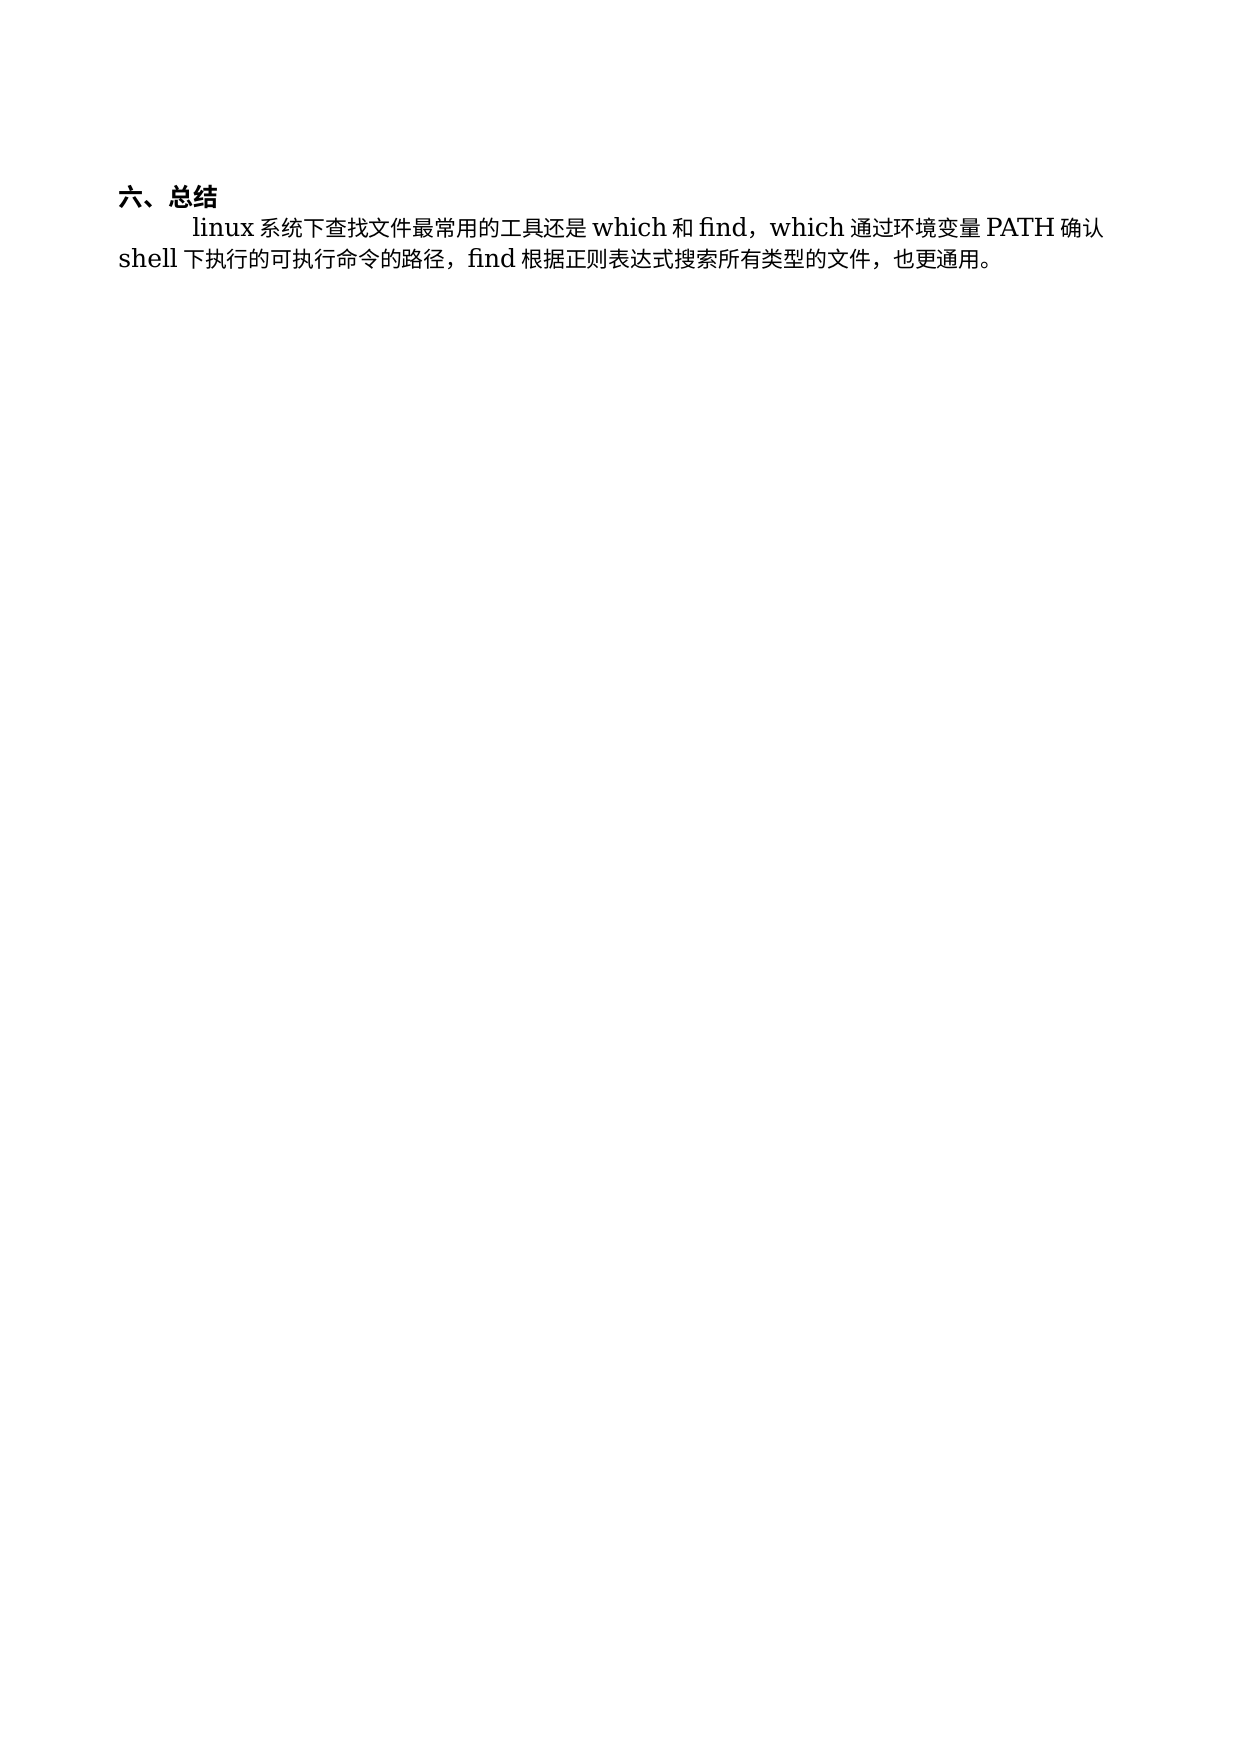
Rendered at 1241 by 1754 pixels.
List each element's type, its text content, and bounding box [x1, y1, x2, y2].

text 六、总结 [118, 177, 1122, 213]
text linux系统下查找文件最常用的工具还是which和find，which通过环境变量PATH确认shell下执行的可执行命令的路径，find根据正则表达式搜索所有类型的文件，也更通用。 [118, 213, 1122, 274]
